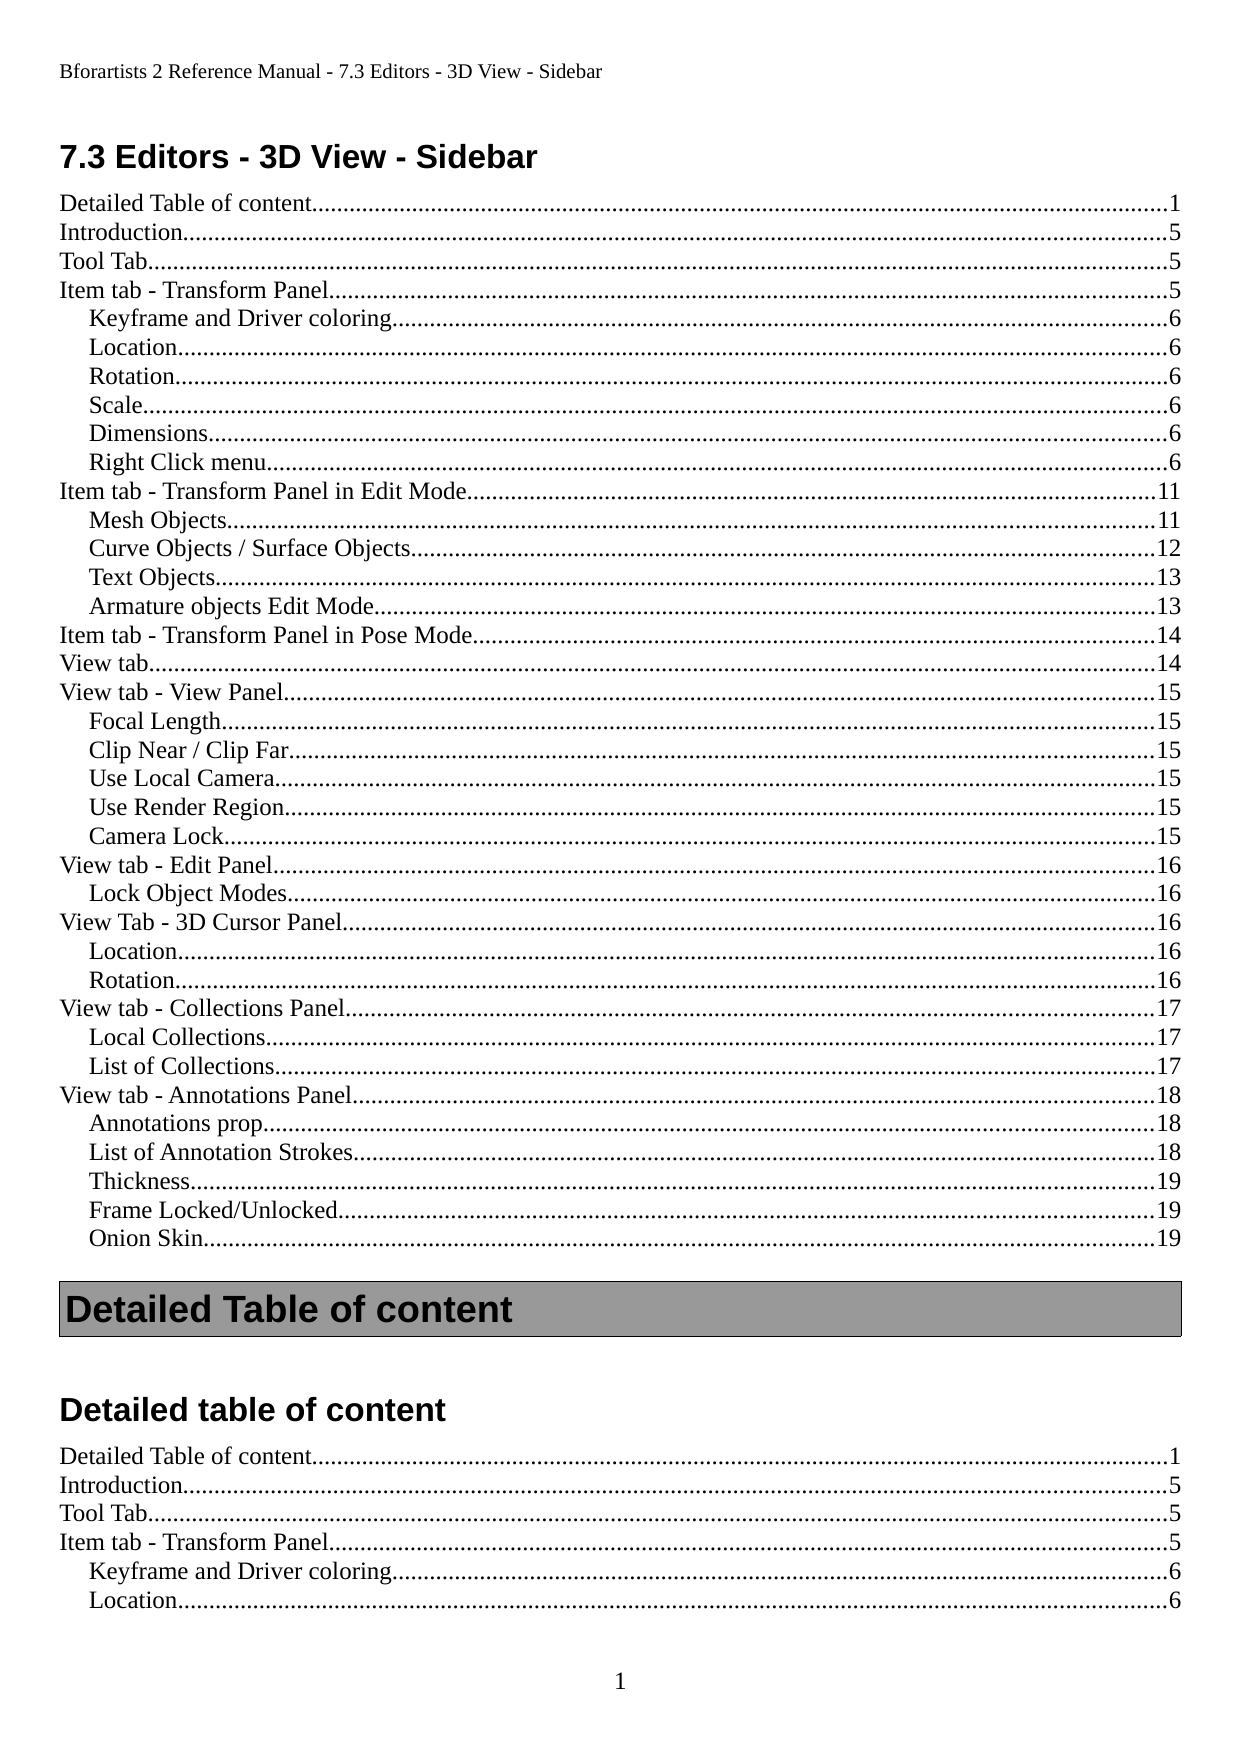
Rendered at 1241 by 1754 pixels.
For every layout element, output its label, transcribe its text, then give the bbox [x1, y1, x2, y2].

text Location 16 [88, 936, 1181, 965]
text Introduction 5 [59, 217, 1181, 246]
subtitle 7.3 Editors - 3D View - Sidebar [59, 138, 1181, 176]
text View tab 14 [59, 648, 1181, 677]
text Location 6 [88, 1585, 1181, 1613]
text Keyframe and Driver coloring 6 [88, 303, 1181, 332]
text Location 6 [88, 332, 1181, 361]
text Item tab - Transform Panel 5 [59, 275, 1181, 303]
text Scale 6 [88, 390, 1181, 418]
table_header Detailed Table of content [60, 1282, 1181, 1336]
text Thickness 19 [88, 1166, 1181, 1195]
text Rotation 6 [88, 361, 1181, 390]
text View Tab - 3D Cursor Panel 16 [59, 907, 1181, 936]
subtitle Detailed table of content [59, 1390, 1181, 1428]
text Tool Tab 5 [59, 246, 1181, 275]
text Local Collections 17 [88, 1022, 1181, 1051]
text Mesh Objects 11 [88, 505, 1181, 533]
text Use Render Region 15 [88, 792, 1181, 821]
text Camera Lock 15 [88, 821, 1181, 850]
text Lock Object Modes 16 [88, 878, 1181, 907]
text Detailed Table of content 1 [59, 1441, 1181, 1470]
text View tab - Collections Panel 17 [59, 993, 1181, 1022]
text Item tab - Transform Panel 5 [59, 1527, 1181, 1556]
text Keyframe and Driver coloring 6 [88, 1556, 1181, 1585]
text Curve Objects / Surface Objects 12 [88, 533, 1181, 562]
text Rotation 16 [88, 965, 1181, 993]
text Text Objects 13 [88, 562, 1181, 591]
text Use Local Camera 15 [88, 763, 1181, 792]
text Item tab - Transform Panel in Pose Mode 14 [59, 620, 1181, 648]
text View tab - Annotations Panel 18 [59, 1080, 1181, 1108]
text List of Annotation Strokes 18 [88, 1137, 1181, 1166]
text Armature objects Edit Mode 13 [88, 591, 1181, 620]
text Introduction 5 [59, 1470, 1181, 1498]
text View tab - Edit Panel 16 [59, 850, 1181, 878]
text Item tab - Transform Panel in Edit Mode 11 [59, 476, 1181, 505]
text Annotations prop 18 [88, 1108, 1181, 1137]
text Right Click menu 6 [88, 447, 1181, 476]
text Onion Skin 19 [88, 1223, 1181, 1252]
text Tool Tab 5 [59, 1498, 1181, 1527]
text View tab - View Panel 15 [59, 677, 1181, 706]
text Dimensions 6 [88, 418, 1181, 447]
text List of Collections 17 [88, 1051, 1181, 1080]
text Clip Near / Clip Far 15 [88, 735, 1181, 763]
text Focal Length 15 [88, 706, 1181, 735]
text Frame Locked/Unlocked 19 [88, 1195, 1181, 1223]
text Detailed Table of content 1 [59, 188, 1181, 217]
